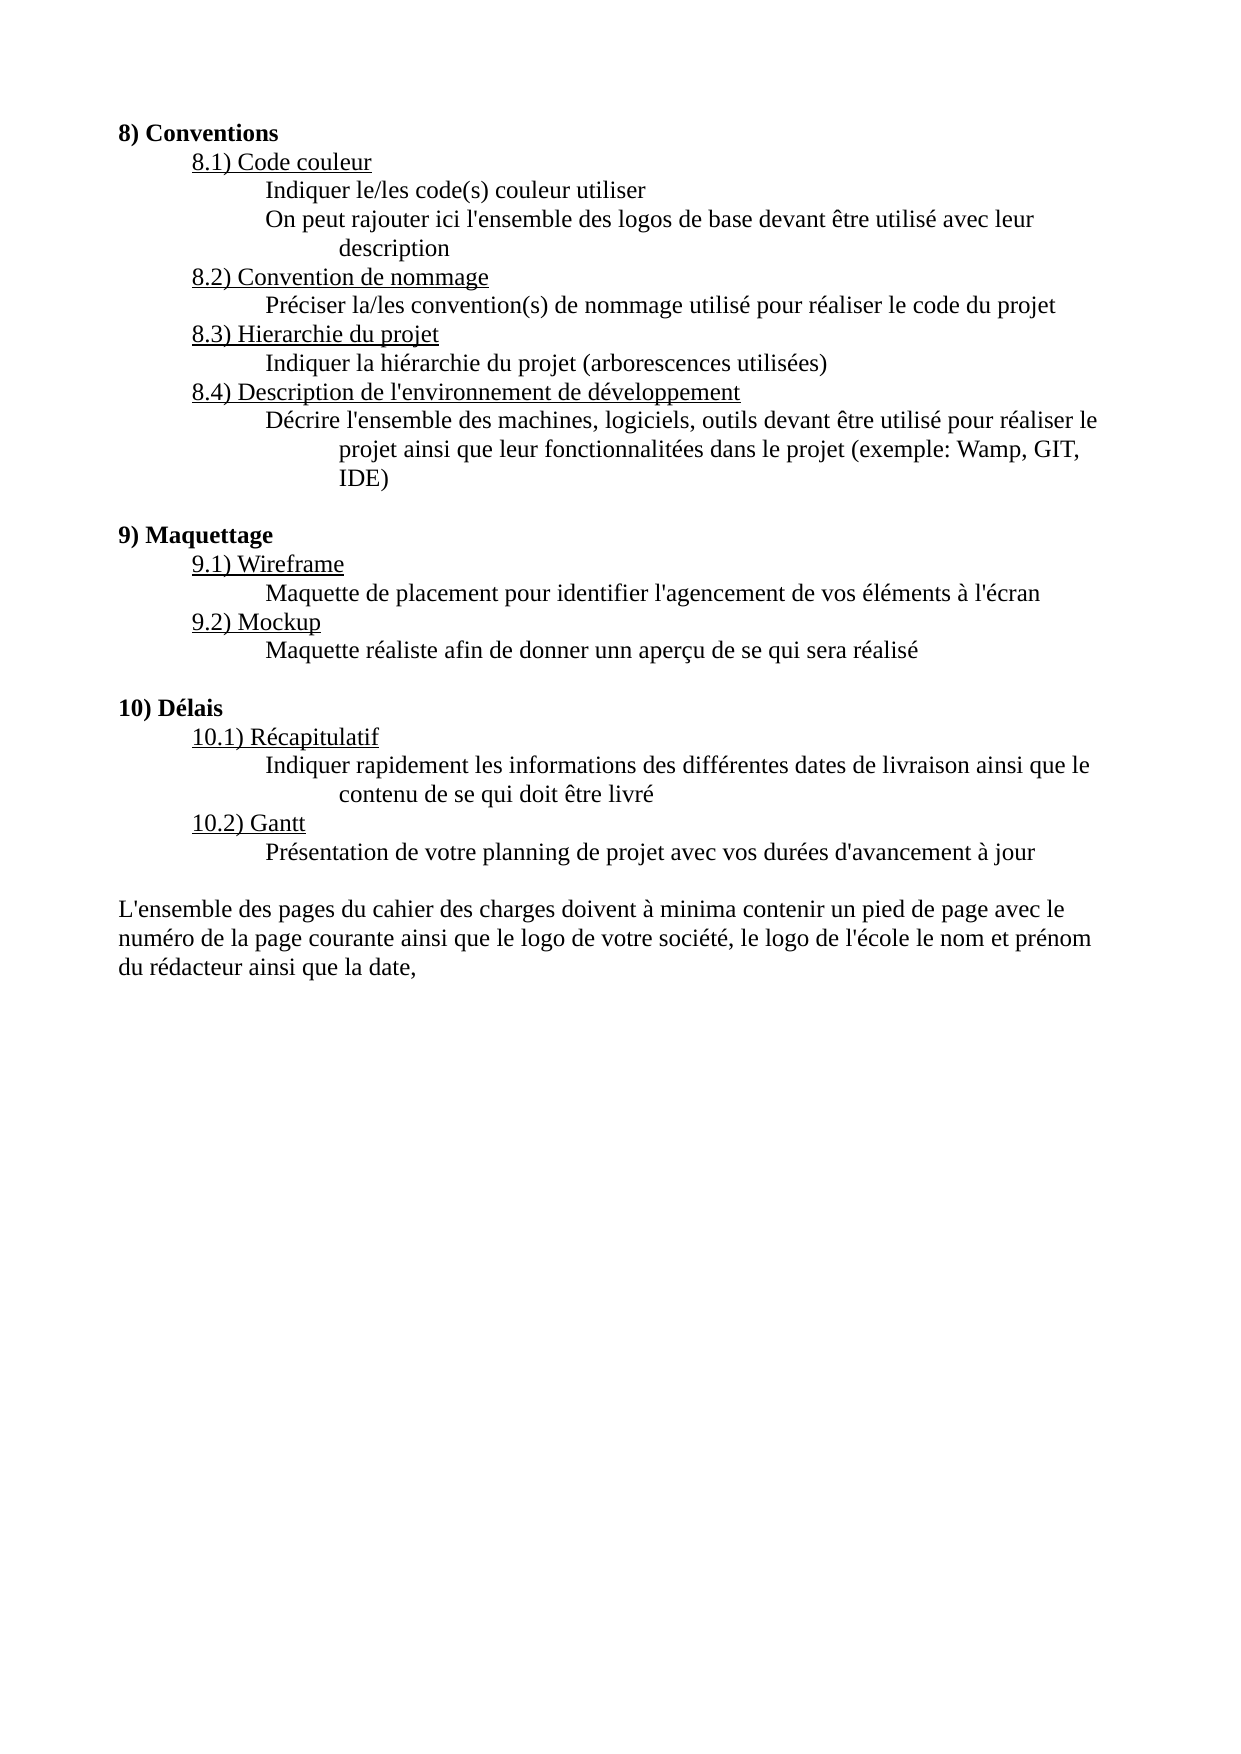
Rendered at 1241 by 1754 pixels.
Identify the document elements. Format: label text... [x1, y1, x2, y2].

text 9.1) Wireframe [118, 549, 1122, 578]
text 9.2) Mockup [118, 607, 1122, 636]
text Indiquer la hiérarchie du projet (arborescences utilisées) [118, 348, 1122, 377]
text Maquette réaliste afin de donner unn aperçu de se qui sera réalisé [118, 636, 1122, 664]
text Décrire l'ensemble des machines, logiciels, outils devant être utilisé pour réaliser le projet ainsi que leur fonctionnalitées dans le projet (exemple: Wamp, GIT, IDE) [118, 406, 1122, 492]
text On peut rajouter ici l'ensemble des logos de base devant être utilisé avec leur description [118, 204, 1122, 262]
text 9) Maquettage [118, 521, 1122, 549]
text 10.2) Gantt [118, 808, 1122, 837]
text Présentation de votre planning de projet avec vos durées d'avancement à jour [118, 837, 1122, 866]
text 8.2) Convention de nommage [118, 262, 1122, 291]
text Indiquer le/les code(s) couleur utiliser [118, 176, 1122, 204]
text L'ensemble des pages du cahier des charges doivent à minima contenir un pied de page avec le numéro de la page courante ainsi que le logo de votre société, le logo de l'école le nom et prénom du rédacteur ainsi que la date, [118, 894, 1122, 981]
text 8) Conventions [118, 118, 1122, 147]
text 8.4) Description de l'environnement de développement [118, 377, 1122, 406]
text 10) Délais [118, 693, 1122, 722]
text Maquette de placement pour identifier l'agencement de vos éléments à l'écran [118, 578, 1122, 607]
text 10.1) Récapitulatif [118, 722, 1122, 751]
text 8.3) Hierarchie du projet [118, 319, 1122, 348]
text 8.1) Code couleur [118, 147, 1122, 176]
text Indiquer rapidement les informations des différentes dates de livraison ainsi que le contenu de se qui doit être livré [118, 751, 1122, 808]
text Préciser la/les convention(s) de nommage utilisé pour réaliser le code du projet [118, 291, 1122, 319]
